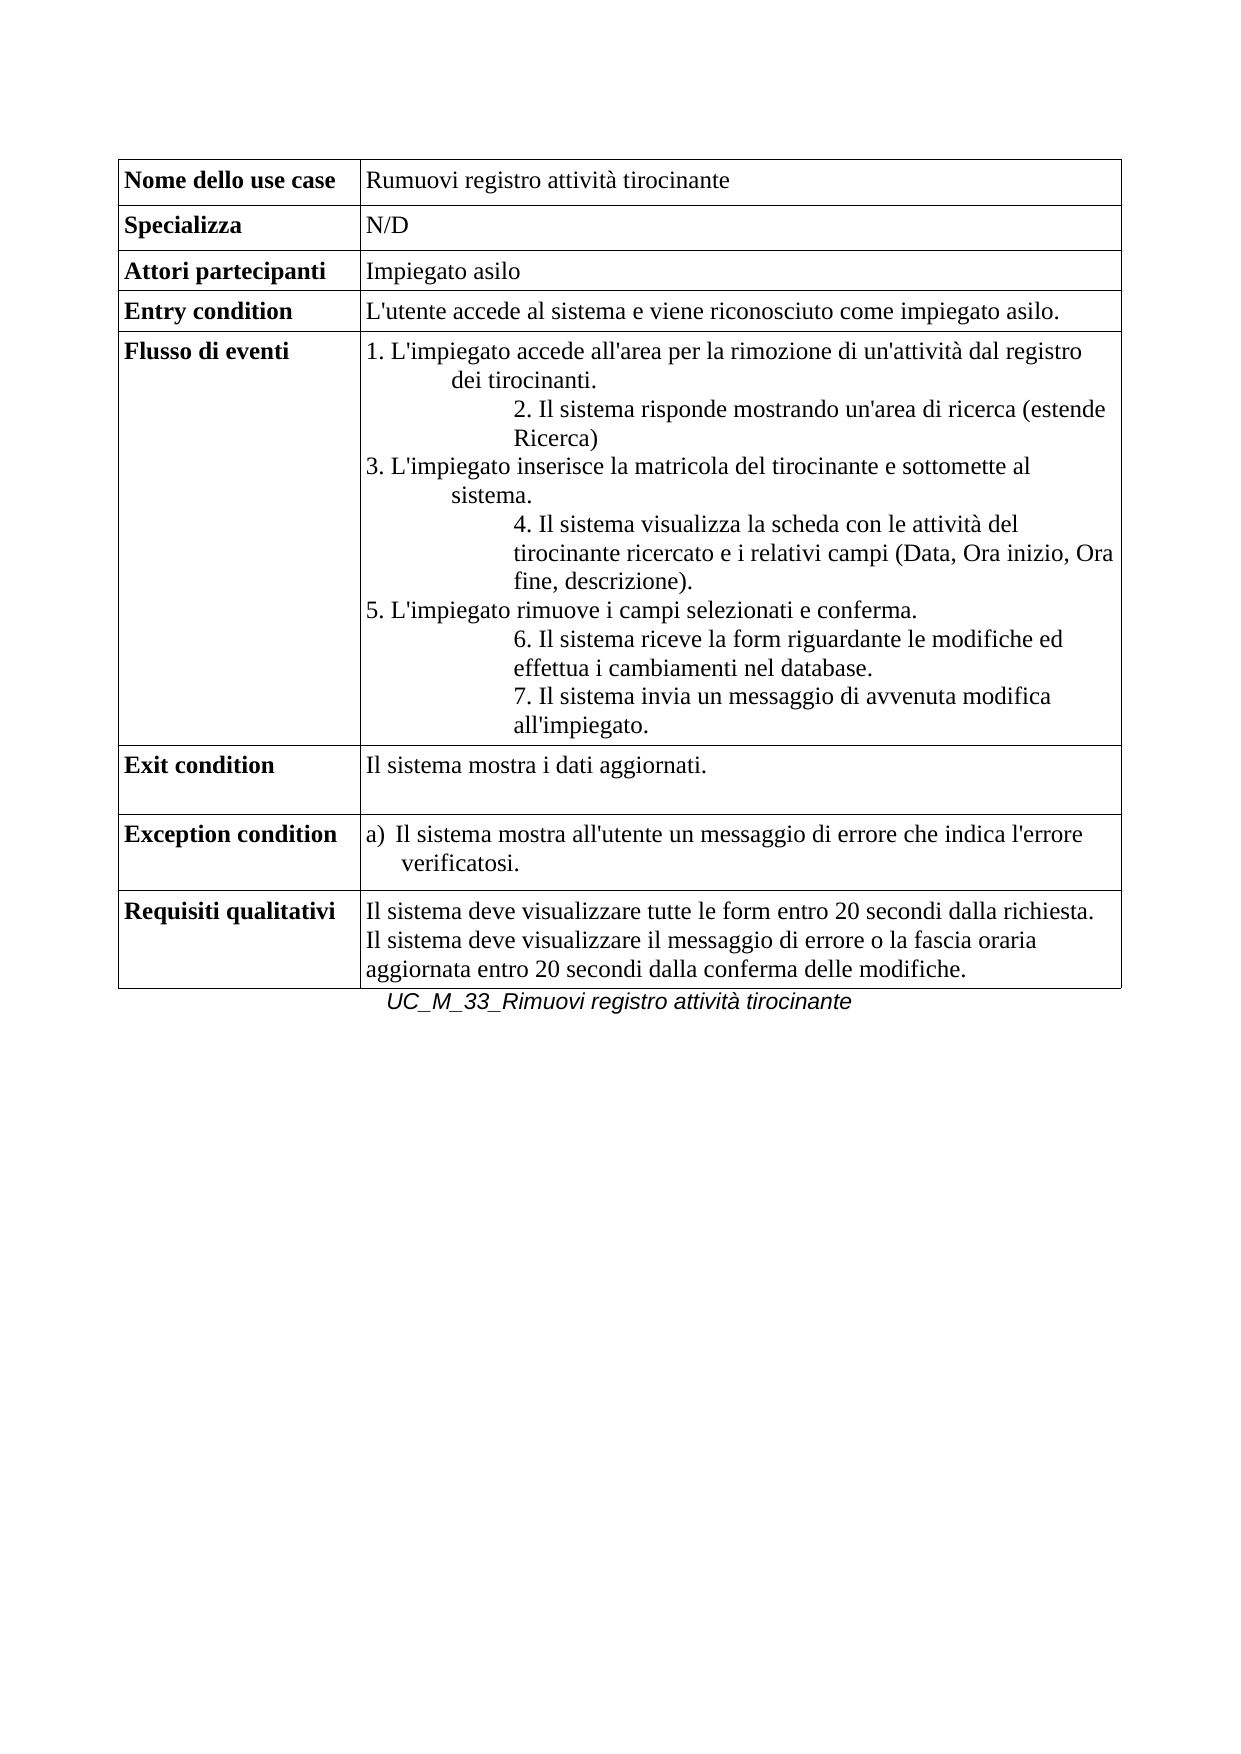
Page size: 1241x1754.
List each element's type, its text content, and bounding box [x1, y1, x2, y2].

table_header Rumuovi registro attività tirocinante [361, 160, 1121, 205]
table_cell L'impiegato accede all'area per la rimozione di un'attività dal registro dei tirocinanti. Il sistema risponde mostrando un'area di ricerca (estende Ricerca) L'impiegato inserisce la matricola del tirocinante e sottomette al sistema. Il sistema visualizza la scheda con le attività del tirocinante ricercato e i relativi campi (Data, Ora inizio, Ora fine, descrizione). L'impiegato rimuove i campi selezionati e conferma. Il sistema riceve la form riguardante le modifiche ed effettua i cambiamenti nel database. Il sistema invia un messaggio di avvenuta modifica all'impiegato. [361, 332, 1121, 745]
table_cell L'utente accede al sistema e viene riconosciuto come impiegato asilo. [361, 291, 1121, 331]
table_cell N/D [361, 206, 1121, 250]
table_cell Flusso di eventi [119, 332, 360, 745]
table_cell Entry condition [119, 291, 360, 331]
table_cell Il sistema deve visualizzare tutte le form entro 20 secondi dalla richiesta. Il sistema deve visualizzare il messaggio di errore o la fascia oraria aggiornata entro 20 secondi dalla conferma delle modifiche. [361, 891, 1121, 988]
table_cell Exception condition [119, 815, 360, 890]
table_cell Attori partecipanti [119, 251, 360, 290]
table_cell Impiegato asilo [361, 251, 1121, 290]
table_cell Il sistema mostra i dati aggiornati. [361, 746, 1121, 814]
table_cell Specializza [119, 206, 360, 250]
table_header Nome dello use case [119, 160, 360, 205]
table_cell Requisiti qualitativi [119, 891, 360, 988]
table_cell Il sistema mostra all'utente un messaggio di errore che indica l'errore verificatosi. [361, 815, 1121, 890]
text UC_M_33_Rimuovi registro attività tirocinante [118, 988, 1122, 1014]
table_cell Exit condition [119, 746, 360, 814]
